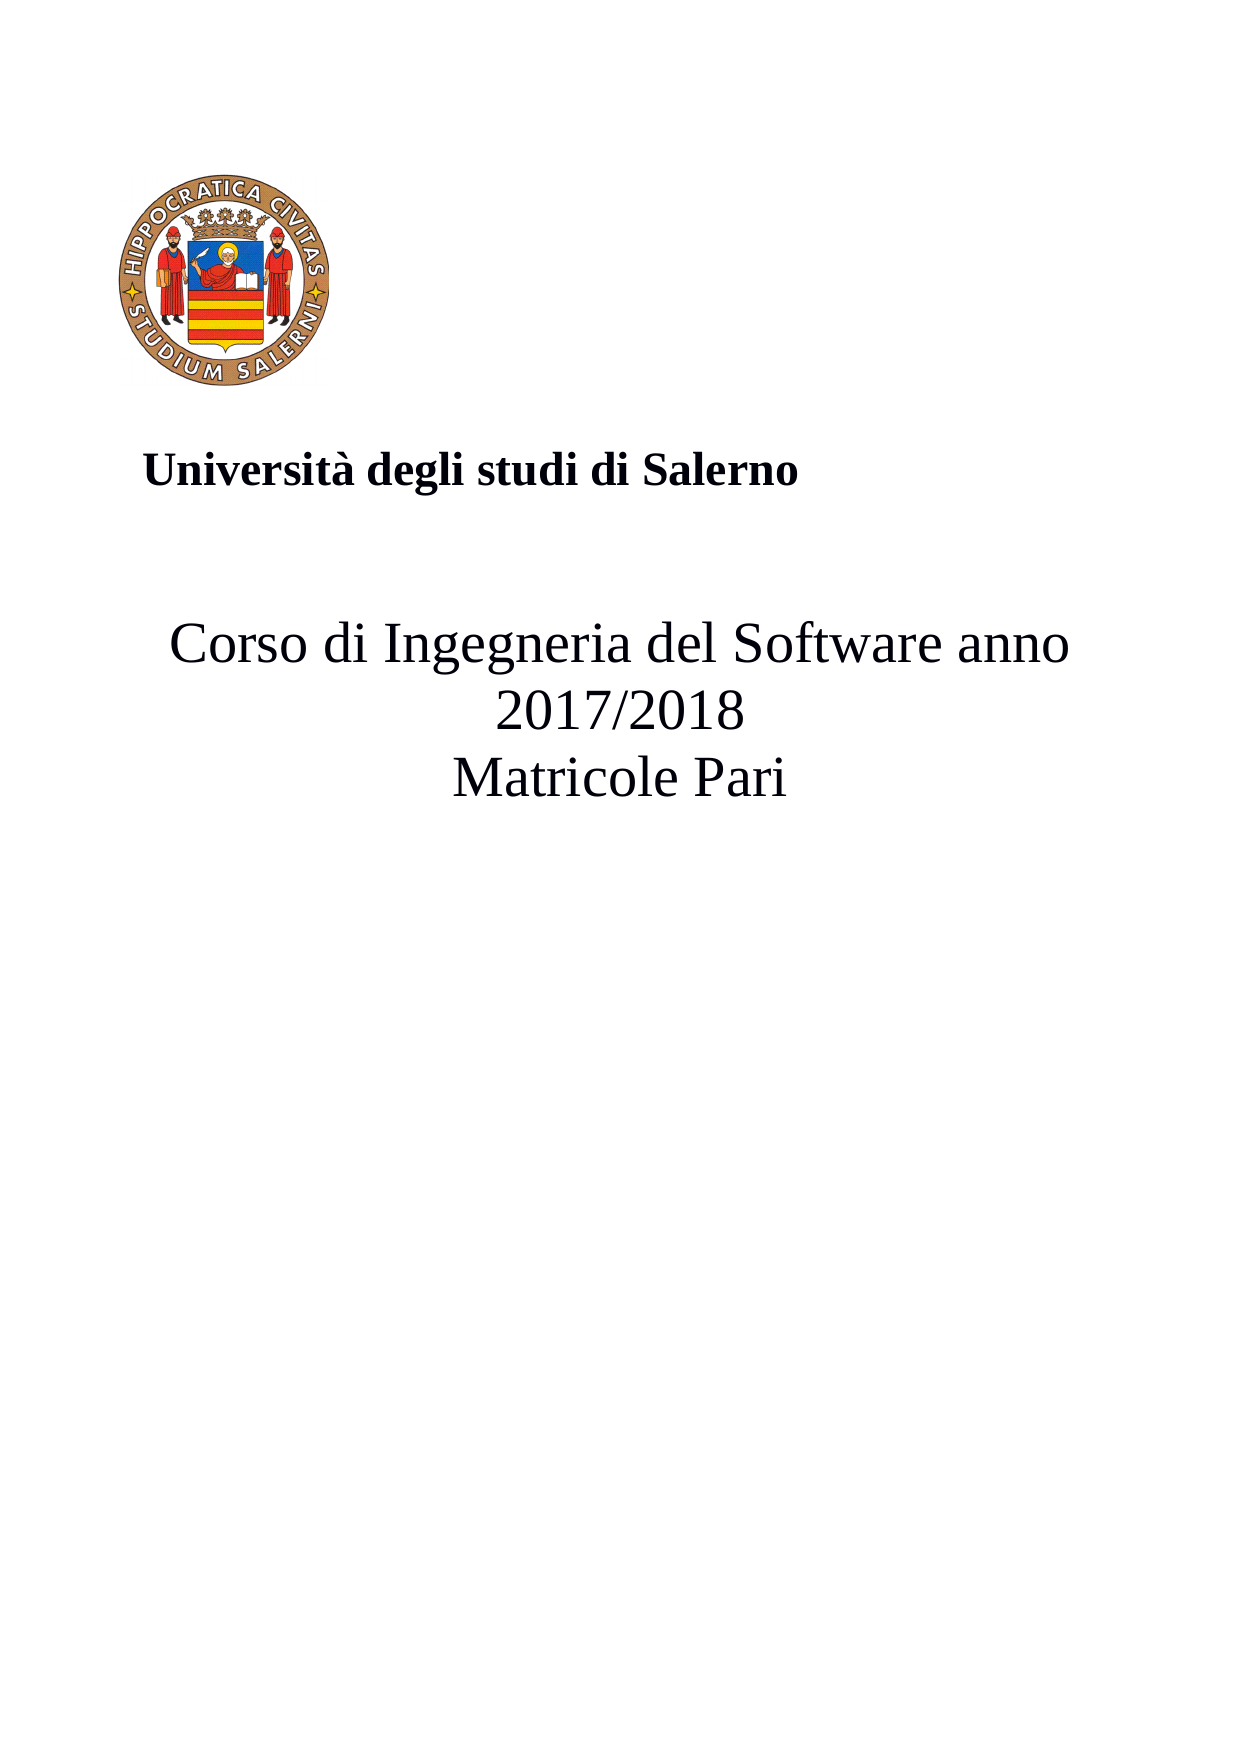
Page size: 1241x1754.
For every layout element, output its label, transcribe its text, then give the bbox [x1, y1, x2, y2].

text Corso di Ingegneria del Software anno 2017/2018 [118, 608, 1122, 742]
text Matricole Pari [118, 742, 1122, 809]
text Università degli studi di Salerno [118, 441, 1122, 496]
